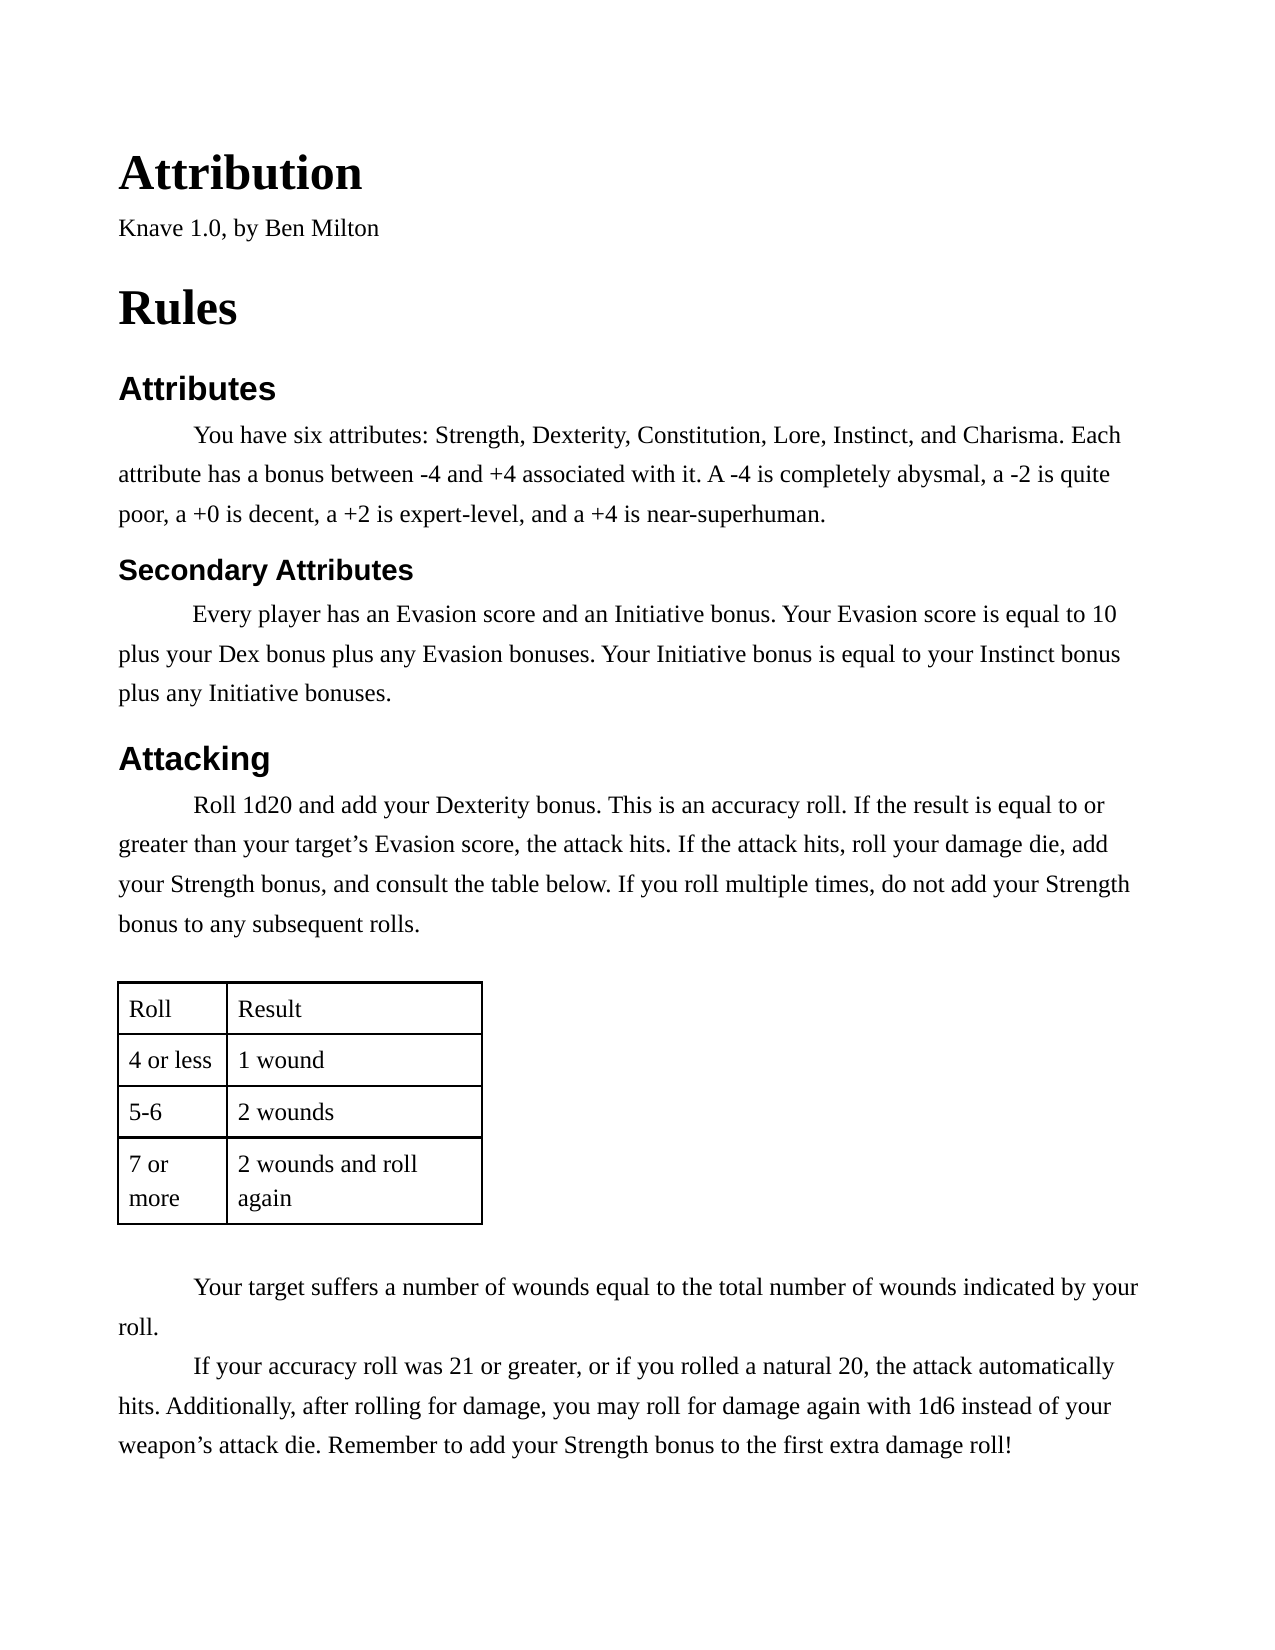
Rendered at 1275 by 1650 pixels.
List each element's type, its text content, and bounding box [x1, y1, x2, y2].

text You have six attributes: Strength, Dexterity, Constitution, Lore, Instinct, and Charisma. Each attribute has a bonus between -4 and +4 associated with it. A -4 is completely abysmal, a -2 is quite poor, a +0 is decent, a +2 is expert-level, and a +4 is near-superhuman. [118, 420, 1157, 528]
subtitle Attribution [118, 143, 1157, 201]
table_cell 4 or less [119, 1035, 226, 1085]
text If your accuracy roll was 21 or greater, or if you rolled a natural 20, the attack automatically hits. Additionally, after rolling for damage, you may roll for damage again with 1d6 instead of your weapon’s attack die. Remember to add your Strength bonus to the first extra damage roll! [118, 1351, 1157, 1459]
table_cell 2 wounds [228, 1087, 481, 1136]
table_cell 1 wound [228, 1035, 481, 1085]
text Roll 1d20 and add your Dexterity bonus. This is an accuracy roll. If the result is equal to or greater than your target’s Evasion score, the attack hits. If the attack hits, roll your damage die, add your Strength bonus, and consult the table below. If you roll multiple times, do not add your Strength bonus to any subsequent rolls. [118, 790, 1157, 937]
subtitle Secondary Attributes [118, 553, 1157, 587]
subtitle Attacking [118, 739, 1157, 777]
table_header Result [228, 984, 481, 1033]
text Every player has an Evasion score and an Initiative bonus. Your Evasion score is equal to 10 plus your Dex bonus plus any Evasion bonuses. Your Initiative bonus is equal to your Instinct bonus plus any Initiative bonuses. [118, 599, 1157, 707]
table_cell 7 or more [119, 1139, 226, 1222]
table_cell 5-6 [119, 1087, 226, 1136]
subtitle Rules [118, 278, 1157, 335]
table_header Roll [119, 984, 226, 1033]
text Knave 1.0, by Ben Milton [118, 213, 1157, 242]
table_cell 2 wounds and roll again [228, 1139, 481, 1222]
subtitle Attributes [118, 368, 1157, 407]
text Your target suffers a number of wounds equal to the total number of wounds indicated by your roll. [118, 1272, 1157, 1341]
